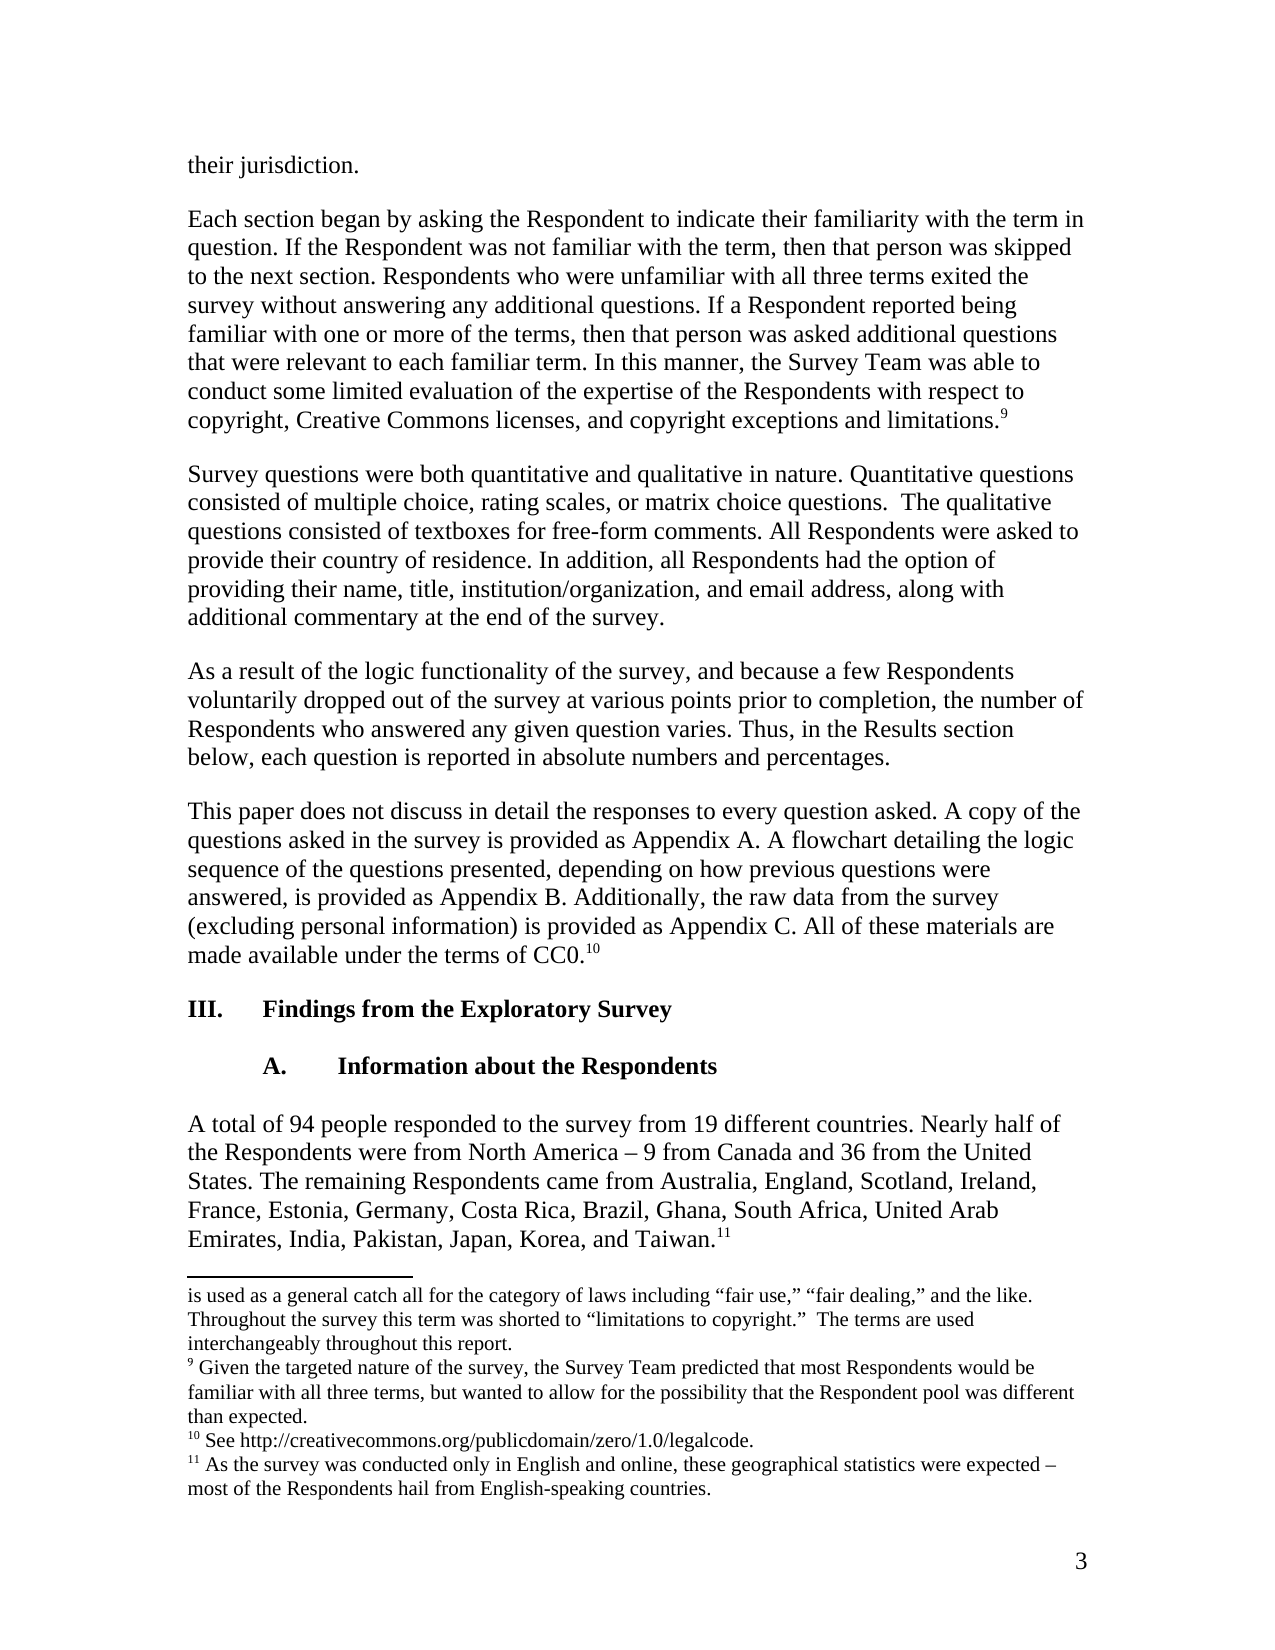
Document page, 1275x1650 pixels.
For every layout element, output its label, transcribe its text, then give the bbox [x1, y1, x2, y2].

text A total of 94 people responded to the survey from 19 different countries. Nearly half of the Respondents were from North America – 9 from Canada and 36 from the United States. The remaining Respondents came from Australia, England, Scotland, Ireland, France, Estonia, Germany, Costa Rica, Brazil, Ghana, South Africa, United Arab Emirates, India, Pakistan, Japan, Korea, and Taiwan. [187, 1109, 1087, 1252]
text See http://creativecommons.org/publicdomain/zero/1.0/legalcode. [187, 1428, 1087, 1452]
text Each section began by asking the Respondent to indicate their familiarity with the term in question. If the Respondent was not familiar with the term, then that person was skipped to the next section. Respondents who were unfamiliar with all three terms exited the survey without answering any additional questions. If a Respondent reported being familiar with one or more of the terms, then that person was asked additional questions that were relevant to each familiar term. In this manner, the Survey Team was able to conduct some limited evaluation of the expertise of the Respondents with respect to copyright, Creative Commons licenses, and copyright exceptions and limitations. [187, 204, 1087, 434]
text Given the targeted nature of the survey, the Survey Team predicted that most Respondents would be familiar with all three terms, but wanted to allow for the possibility that the Respondent pool was different than expected. [187, 1355, 1087, 1428]
text III. Findings from the Exploratory Survey [187, 994, 1087, 1022]
text The survey employed the logic-step functionality of an online survey tool called Survey Monkey, to ensure that Respondents were representative of the target community. All Respondents were first asked whether they played a role, directly or indirectly, in the creation of OER. Respondents who answered “no” exited the survey; the remaining Respondents moved on to the next section focusing on the following terms, respectively: copyright, Creative Commons licenses, and copyright exceptions and limitations within their jurisdiction. [187, 150, 1087, 179]
text Survey questions were both quantitative and qualitative in nature. Quantitative questions consisted of multiple choice, rating scales, or matrix choice questions. The qualitative questions consisted of textboxes for free-form comments. All Respondents were asked to provide their country of residence. In addition, all Respondents had the option of providing their name, title, institution/organization, and email address, along with additional commentary at the end of the survey. [187, 459, 1087, 631]
text A. Information about the Respondents [187, 1051, 1087, 1080]
text This paper does not discuss in detail the responses to every question asked. A copy of the questions asked in the survey is provided as Appendix A. A flowchart detailing the logic sequence of the questions presented, depending on how previous questions were answered, is provided as Appendix B. Additionally, the raw data from the survey (excluding personal information) is provided as Appendix C. All of these materials are made available under the terms of CC0. [187, 796, 1087, 969]
text As a result of the logic functionality of the survey, and because a few Respondents voluntarily dropped out of the survey at various points prior to completion, the number of Respondents who answered any given question varies. Thus, in the Results section below, each question is reported in absolute numbers and percentages. [187, 656, 1087, 771]
text As the survey was conducted only in English and online, these geographical statistics were expected – most of the Respondents hail from English-speaking countries. [187, 1452, 1087, 1500]
text is used as a general catch all for the category of laws including “fair use,” “fair dealing,” and the like. Throughout the survey this term was shorted to “limitations to copyright.” The terms are used interchangeably throughout this report. [187, 1283, 1087, 1355]
